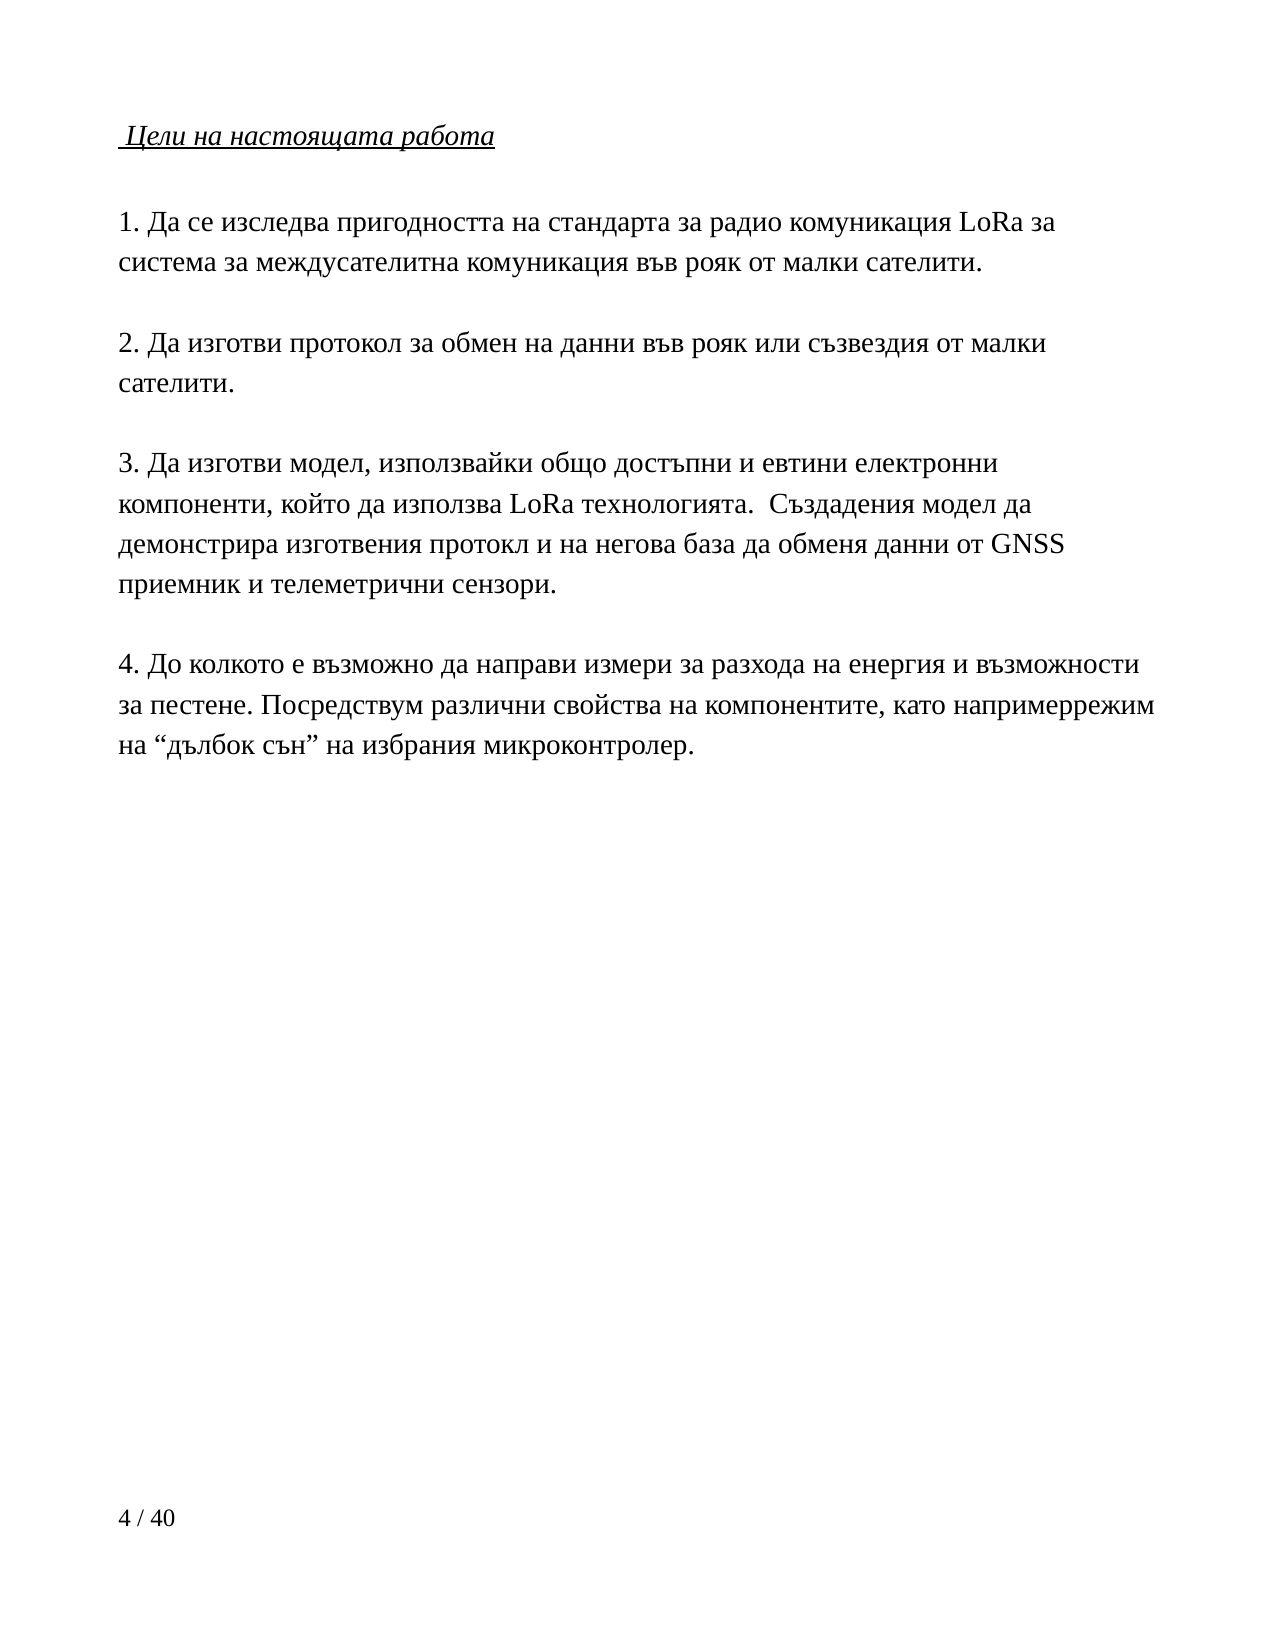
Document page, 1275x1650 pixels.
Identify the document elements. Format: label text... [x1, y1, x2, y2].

subtitle Цели на настоящата работa [118, 118, 1157, 152]
text 1. Да се изследва пригодността на стандарта за радио комуникация LoRa за система за междусателитна комуникация във рояк от малки сателити. [118, 204, 1157, 278]
text 4. До колкото е възможно да направи измери за разхода на енергия и възможности за пестене. Посредствум различни свойства на компонентите, като напримеррежим на “дълбок сън” на избрания микроконтролер. [118, 647, 1157, 761]
text 3. Да изготви модел, използвайки общо достъпни и евтини електронни компоненти, който да използва LoRa технологията. Създадения модел да демонстрира изготвения протокл и на негова база да обменя данни от GNSS приемник и телеметрични сензори. [118, 446, 1157, 600]
text 2. Да изготви протокол за обмен на данни във рояк или съзвездия от малки сателити. [118, 325, 1157, 399]
